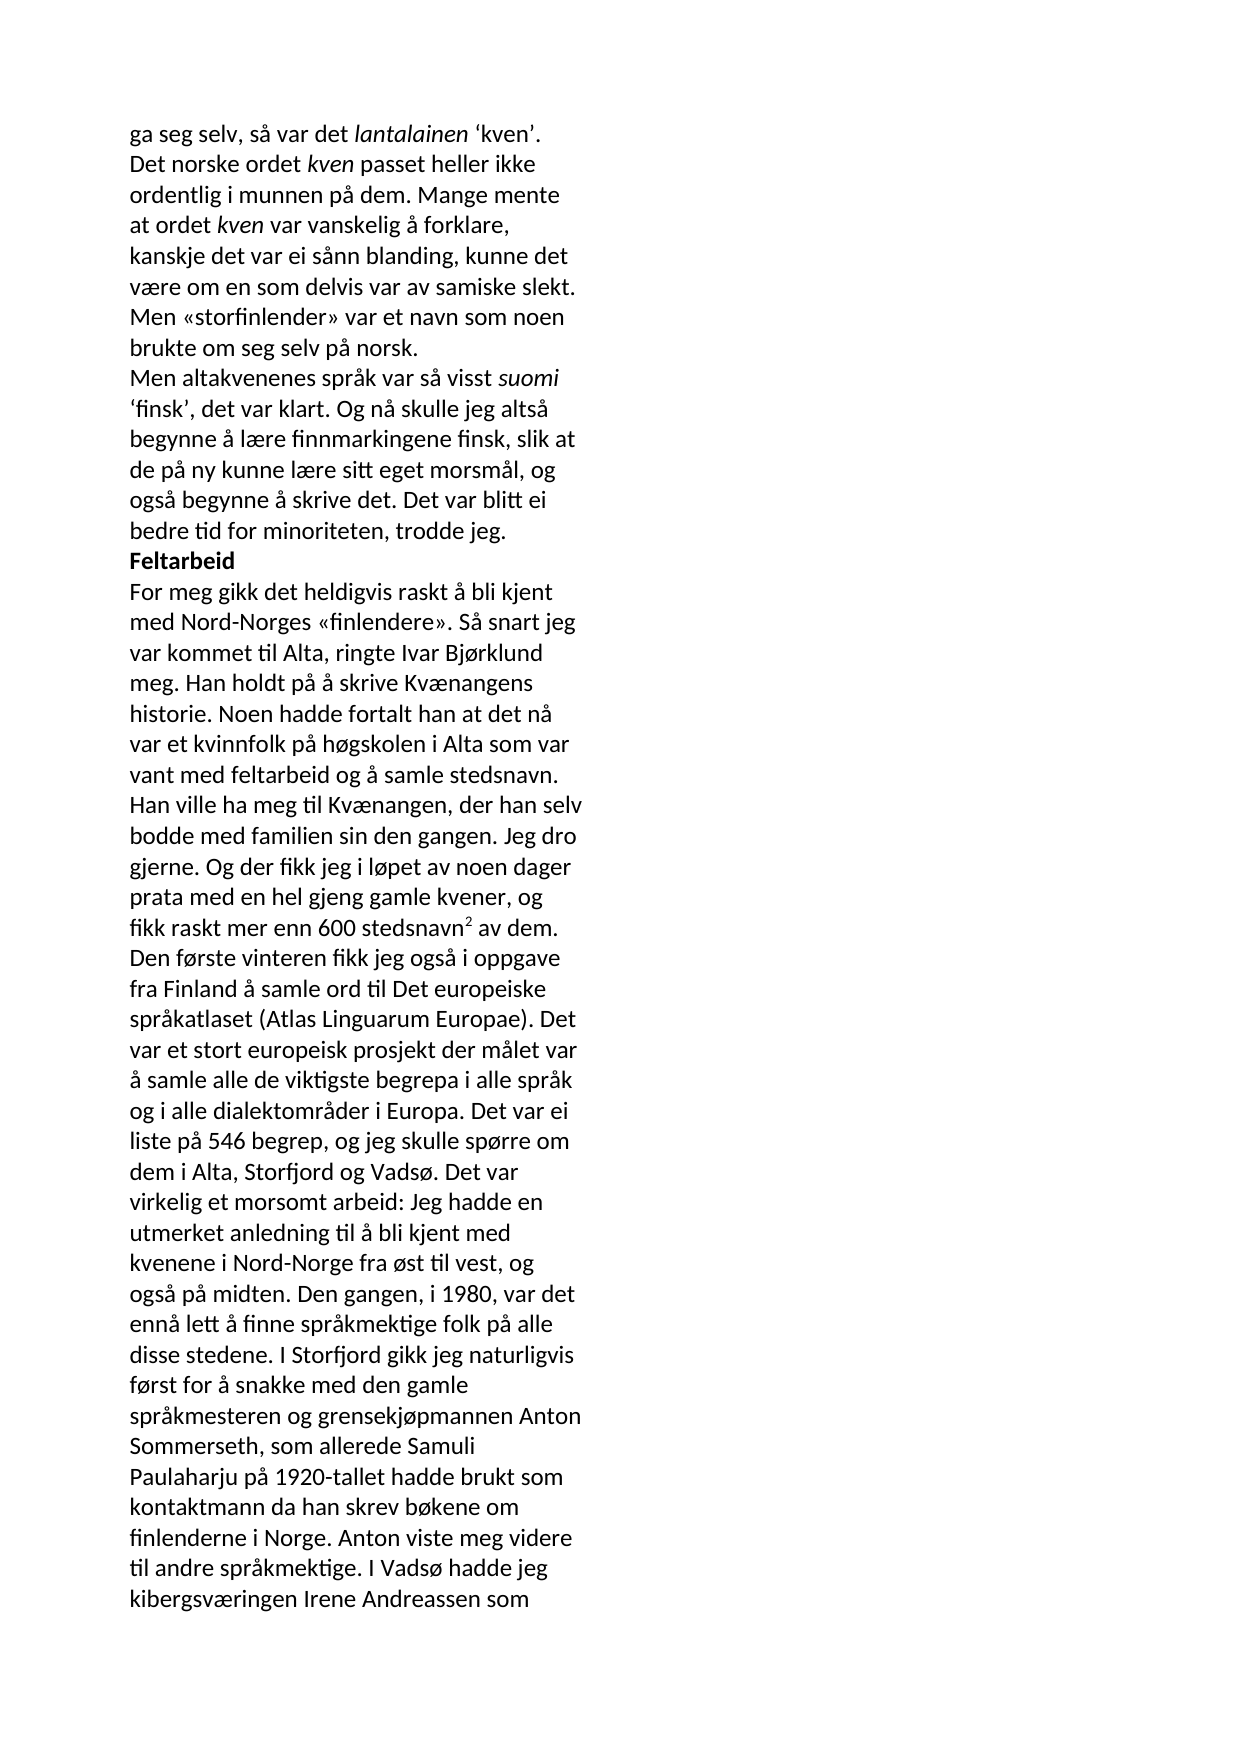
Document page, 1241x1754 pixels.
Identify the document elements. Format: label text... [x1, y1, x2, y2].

table_cell ga seg selv, så var det lantalainen ‘kven’. Det norske ordet kven passet heller ikke ordentlig i munnen på dem. Mange mente at ordet kven var vanskelig å forklare, kanskje det var ei sånn blanding, kunne det være om en som delvis var av samiske slekt. Men «storfinlender» var et navn som noen brukte om seg selv på norsk. [118, 118, 594, 362]
table_cell For meg gikk det heldigvis raskt å bli kjent med Nord-Norges «finlendere». Så snart jeg var kommet til Alta, ringte Ivar Bjørklund meg. Han holdt på å skrive Kvænangens historie. Noen hadde fortalt han at det nå var et kvinnfolk på høgskolen i Alta som var vant med feltarbeid og å samle stedsnavn. Han ville ha meg til Kvænangen, der han selv bodde med familien sin den gangen. Jeg dro gjerne. Og der fikk jeg i løpet av noen dager prata med en hel gjeng gamle kvener, og fikk raskt mer enn 600 stedsnavn av dem. [118, 576, 594, 942]
table_cell Den første vinteren fikk jeg også i oppgave fra Finland å samle ord til Det europeiske språkatlaset (Atlas Linguarum Europae). Det var et stort europeisk prosjekt der målet var å samle alle de viktigste begrepa i alle språk og i alle dialektområder i Europa. Det var ei liste på 546 begrep, og jeg skulle spørre om dem i Alta, Storfjord og Vadsø. Det var virkelig et morsomt arbeid: Jeg hadde en utmerket anledning til å bli kjent med kvenene i Nord-Norge fra øst til vest, og også på midten. Den gangen, i 1980, var det ennå lett å finne språkmektige folk på alle disse stedene. I Storfjord gikk jeg naturligvis først for å snakke med den gamle språkmesteren og grensekjøpmannen Anton Sommerseth, som allerede Samuli Paulaharju på 1920-tallet hadde brukt som kontaktmann da han skrev bøkene om finlenderne i Norge. Anton viste meg videre til andre språkmektige. I Vadsø hadde jeg kibergsværingen Irene Andreassen som [118, 942, 594, 1614]
table_cell Feltarbeid [118, 545, 594, 576]
table_cell Men altakvenenes språk var så visst suomi ‘finsk’, det var klart. Og nå skulle jeg altså begynne å lære finnmarkingene finsk, slik at de på ny kunne lære sitt eget morsmål, og også begynne å skrive det. Det var blitt ei bedre tid for minoriteten, trodde jeg. [118, 362, 594, 545]
